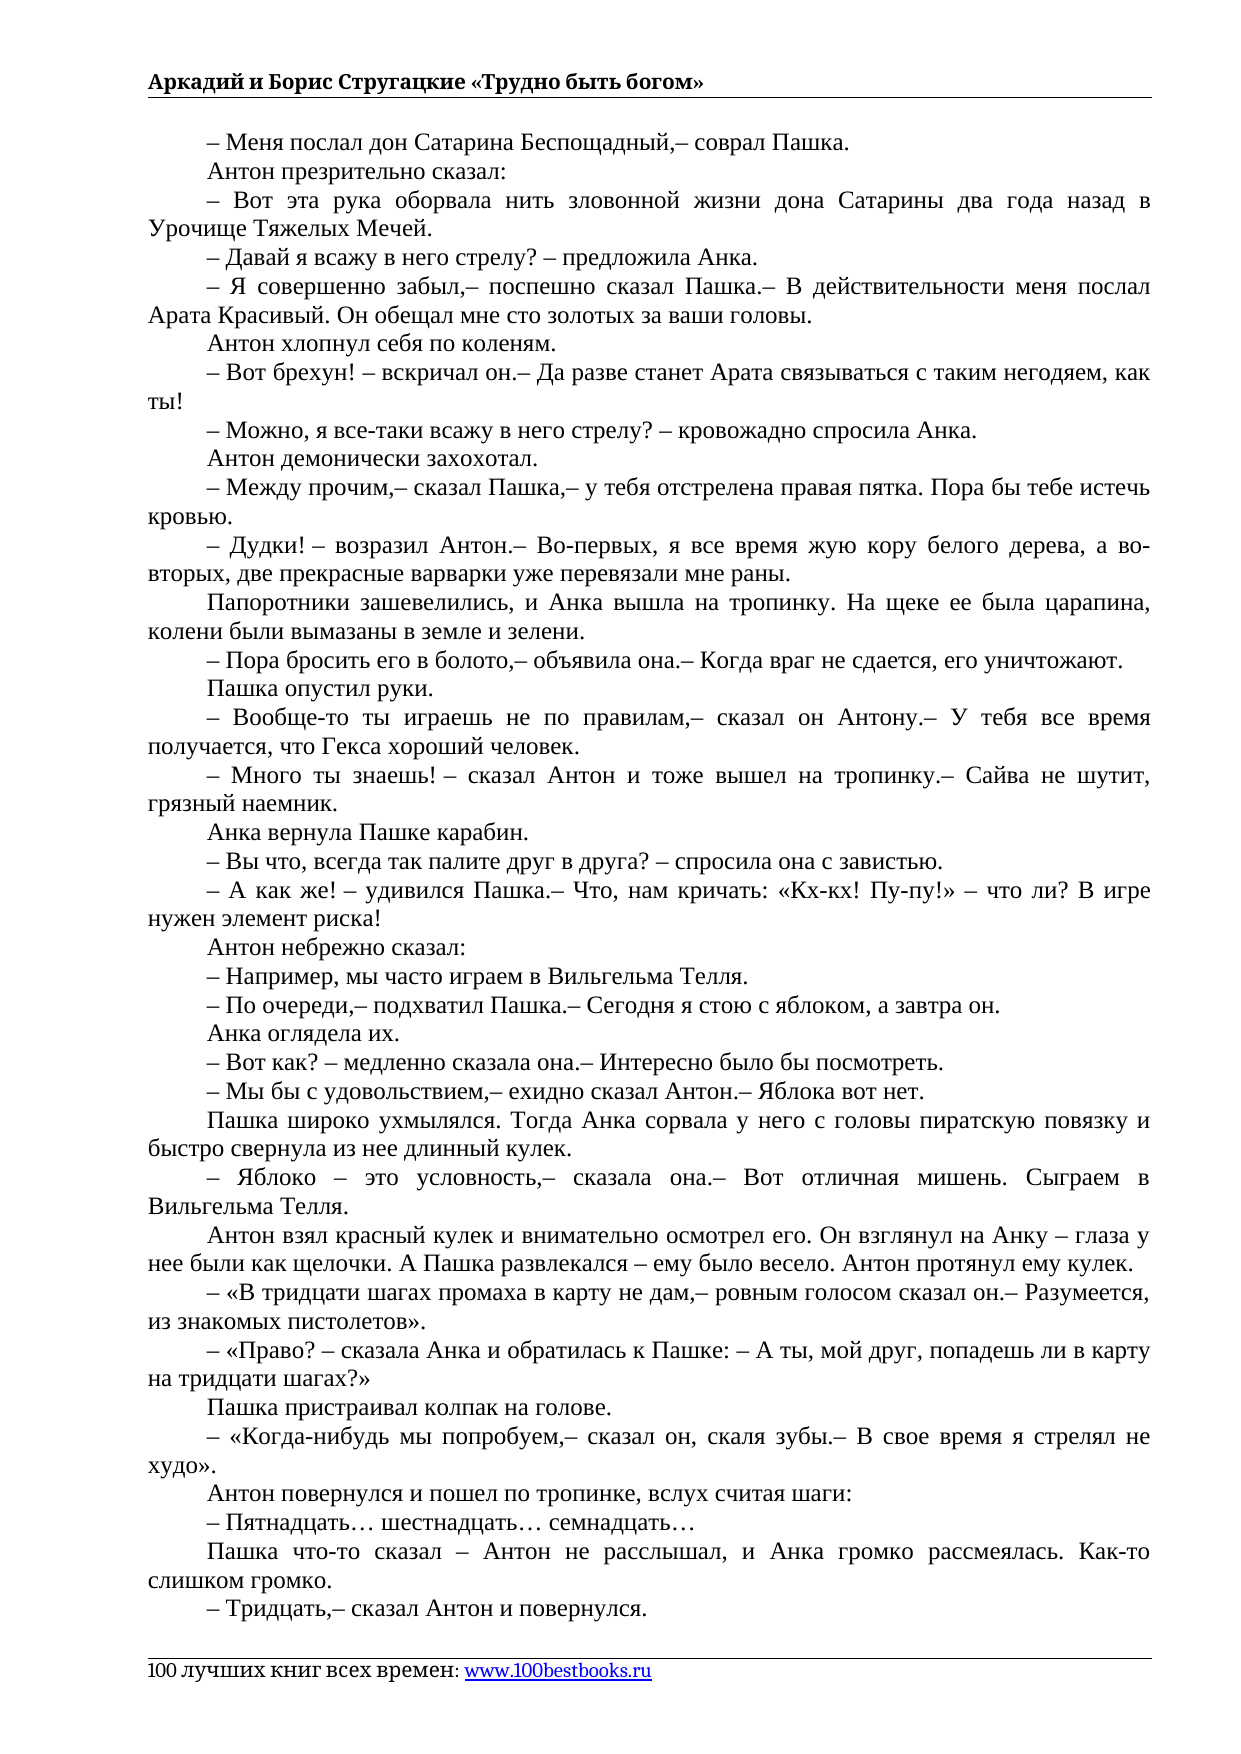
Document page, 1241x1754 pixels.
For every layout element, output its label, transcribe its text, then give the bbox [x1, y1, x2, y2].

text – Например, мы часто играем в Вильгельма Телля. [148, 961, 1152, 990]
text – Можно, я все-таки всажу в него стрелу? – кровожадно спросила Анка. [148, 415, 1152, 443]
text – Пятнадцать… шестнадцать… семнадцать… [148, 1507, 1152, 1536]
text – «Когда-нибудь мы попробуем,– сказал он, скаля зубы.– В свое время я стрелял не худо». [148, 1421, 1152, 1478]
text – Дудки! – возразил Антон.– Во-первых, я все время жую кору белого дерева, а во-вторых, две прекрасные варварки уже перевязали мне раны. [148, 530, 1152, 587]
text – Яблоко – это условность,– сказала она.– Вот отличная мишень. Сыграем в Вильгельма Телля. [148, 1162, 1152, 1220]
text – «Право? – сказала Анка и обратилась к Пашке: – А ты, мой друг, попадешь ли в карту на тридцати шагах?» [148, 1335, 1152, 1392]
text Анка оглядела их. [148, 1018, 1152, 1047]
text – Давай я всажу в него стрелу? – предложила Анка. [148, 242, 1152, 271]
text – Вообще-то ты играешь не по правилам,– сказал он Антону.– У тебя все время получается, что Гекса хороший человек. [148, 702, 1152, 760]
text – Тридцать,– сказал Антон и повернулся. [148, 1593, 1152, 1622]
text – Мы бы с удовольствием,– ехидно сказал Антон.– Яблока вот нет. [148, 1076, 1152, 1105]
text – Вот эта рука оборвала нить зловонной жизни дона Сатарины два года назад в Урочище Тяжелых Мечей. [148, 185, 1152, 242]
text – Я совершенно забыл,– поспешно сказал Пашка.– В действительности меня послал Арата Красивый. Он обещал мне сто золотых за ваши головы. [148, 271, 1152, 328]
text Антон небрежно сказал: [148, 932, 1152, 961]
text – По очереди,– подхватил Пашка.– Сегодня я стою с яблоком, а завтра он. [148, 990, 1152, 1018]
text – А как же! – удивился Пашка.– Что, нам кричать: «Кх-кх! Пу-пу!» – что ли? В игре нужен элемент риска! [148, 875, 1152, 932]
text – Между прочим,– сказал Пашка,– у тебя отстрелена правая пятка. Пора бы тебе истечь кровью. [148, 472, 1152, 530]
text Анка вернула Пашке карабин. [148, 817, 1152, 846]
text Антон взял красный кулек и внимательно осмотрел его. Он взглянул на Анку – глаза у нее были как щелочки. А Пашка развлекался – ему было весело. Антон протянул ему кулек. [148, 1220, 1152, 1277]
text Антон демонически захохотал. [148, 443, 1152, 472]
text – Пора бросить его в болото,– объявила она.– Когда враг не сдается, его уничтожают. [148, 645, 1152, 673]
text – Вот брехун! – вскричал он.– Да разве станет Арата связываться с таким негодяем, как ты! [148, 357, 1152, 415]
text Антон повернулся и пошел по тропинке, вслух считая шаги: [148, 1478, 1152, 1507]
text – Вот как? – медленно сказала она.– Интересно было бы посмотреть. [148, 1047, 1152, 1076]
text Пашка широко ухмылялся. Тогда Анка сорвала у него с головы пиратскую повязку и быстро свернула из нее длинный кулек. [148, 1105, 1152, 1162]
text Пашка что-то сказал – Антон не расслышал, и Анка громко рассмеялась. Как-то слишком громко. [148, 1536, 1152, 1593]
text – Много ты знаешь! – сказал Антон и тоже вышел на тропинку.– Сайва не шутит, грязный наемник. [148, 760, 1152, 817]
text – «В тридцати шагах промаха в карту не дам,– ровным голосом сказал он.– Разумеется, из знакомых пистолетов». [148, 1277, 1152, 1335]
text Антон хлопнул себя по коленям. [148, 328, 1152, 357]
text – Вы что, всегда так палите друг в друга? – спросила она с завистью. [148, 846, 1152, 875]
text Пашка опустил руки. [148, 673, 1152, 702]
text Папоротники зашевелились, и Анка вышла на тропинку. На щеке ее была царапина, колени были вымазаны в земле и зелени. [148, 587, 1152, 645]
text – Меня послал дон Сатарина Беспощадный,– соврал Пашка. [148, 127, 1152, 156]
text Антон презрительно сказал: [148, 156, 1152, 185]
text Пашка пристраивал колпак на голове. [148, 1392, 1152, 1421]
